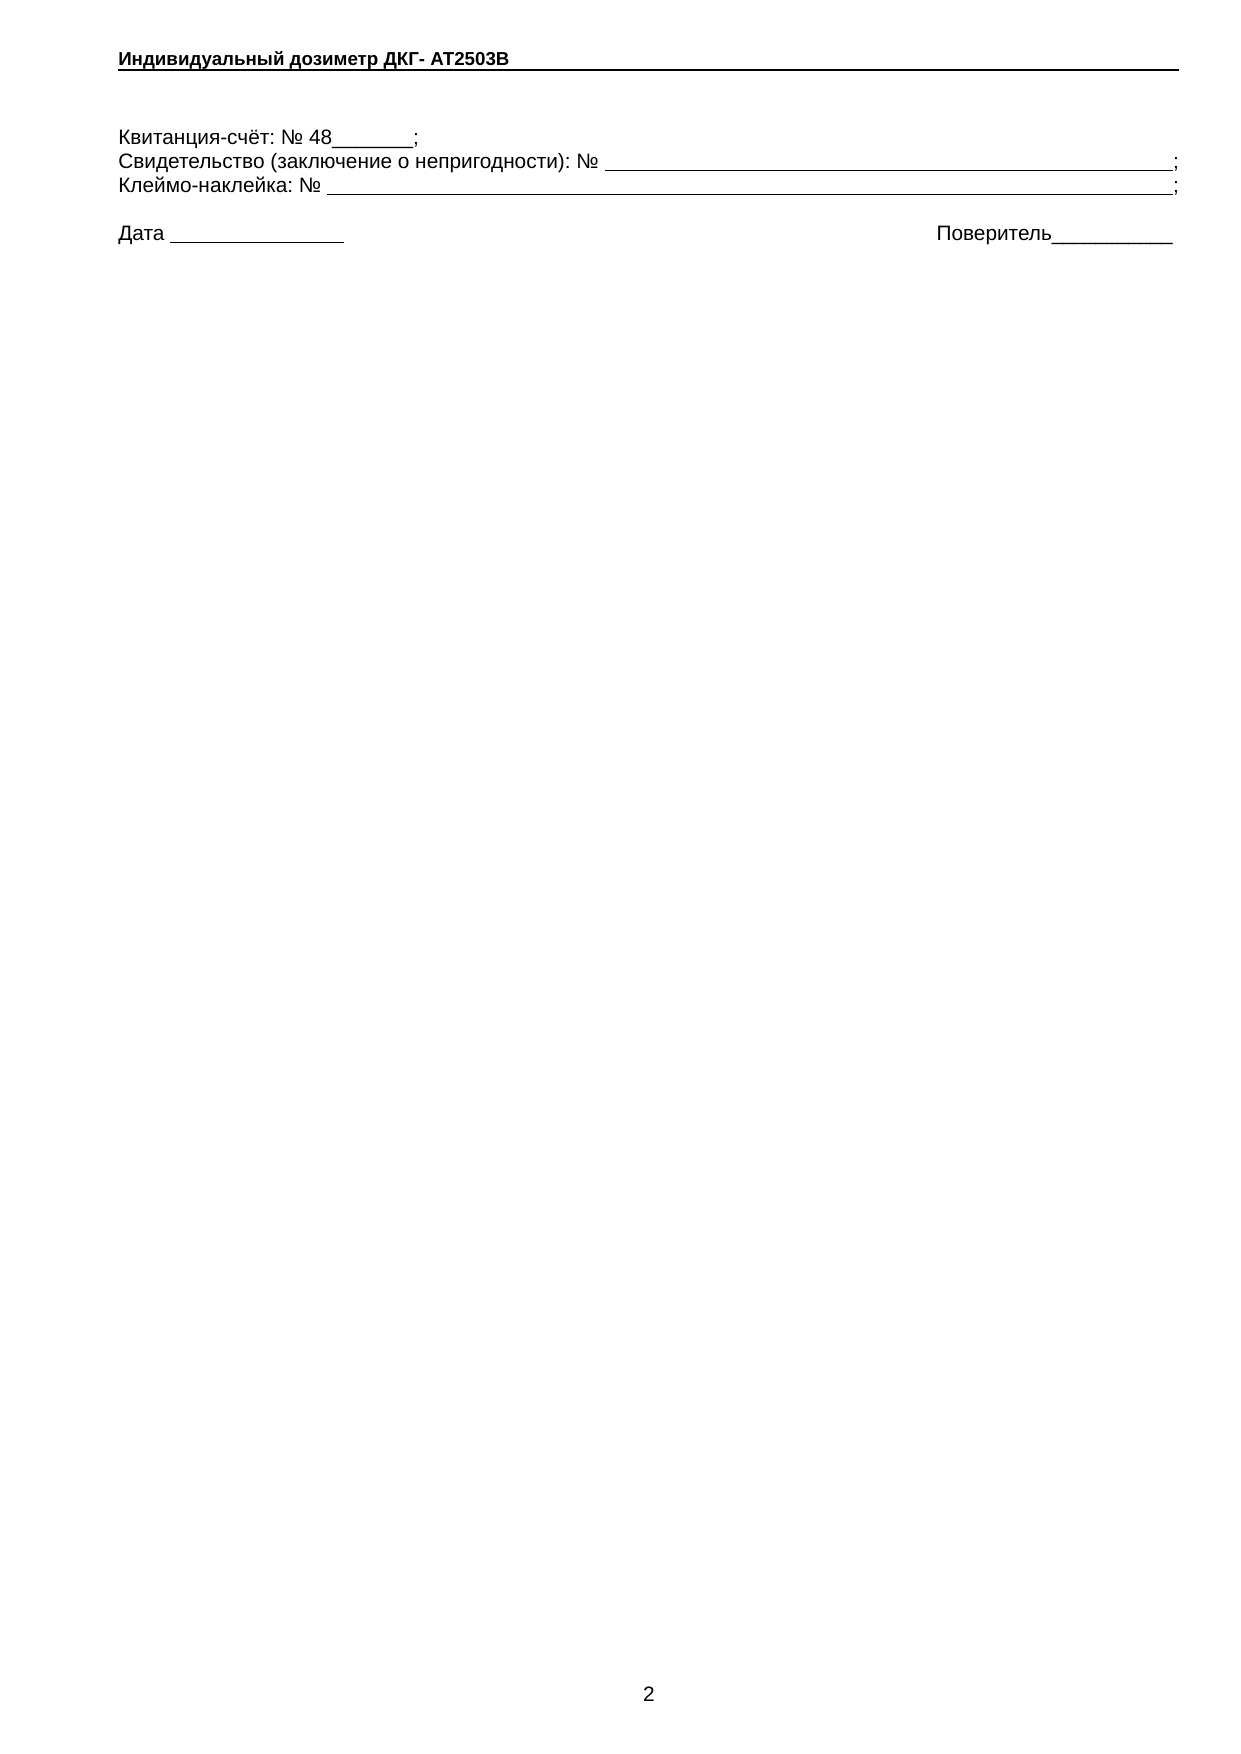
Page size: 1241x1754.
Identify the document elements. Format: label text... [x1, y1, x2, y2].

text Квитанция-счёт: № 48_______; [118, 125, 1179, 149]
text Свидетельство (заключение о непригодности): № ; [118, 149, 1179, 173]
text Дата Поверитель [118, 221, 1179, 244]
text Клеймо-наклейка: № ; [118, 173, 1179, 197]
